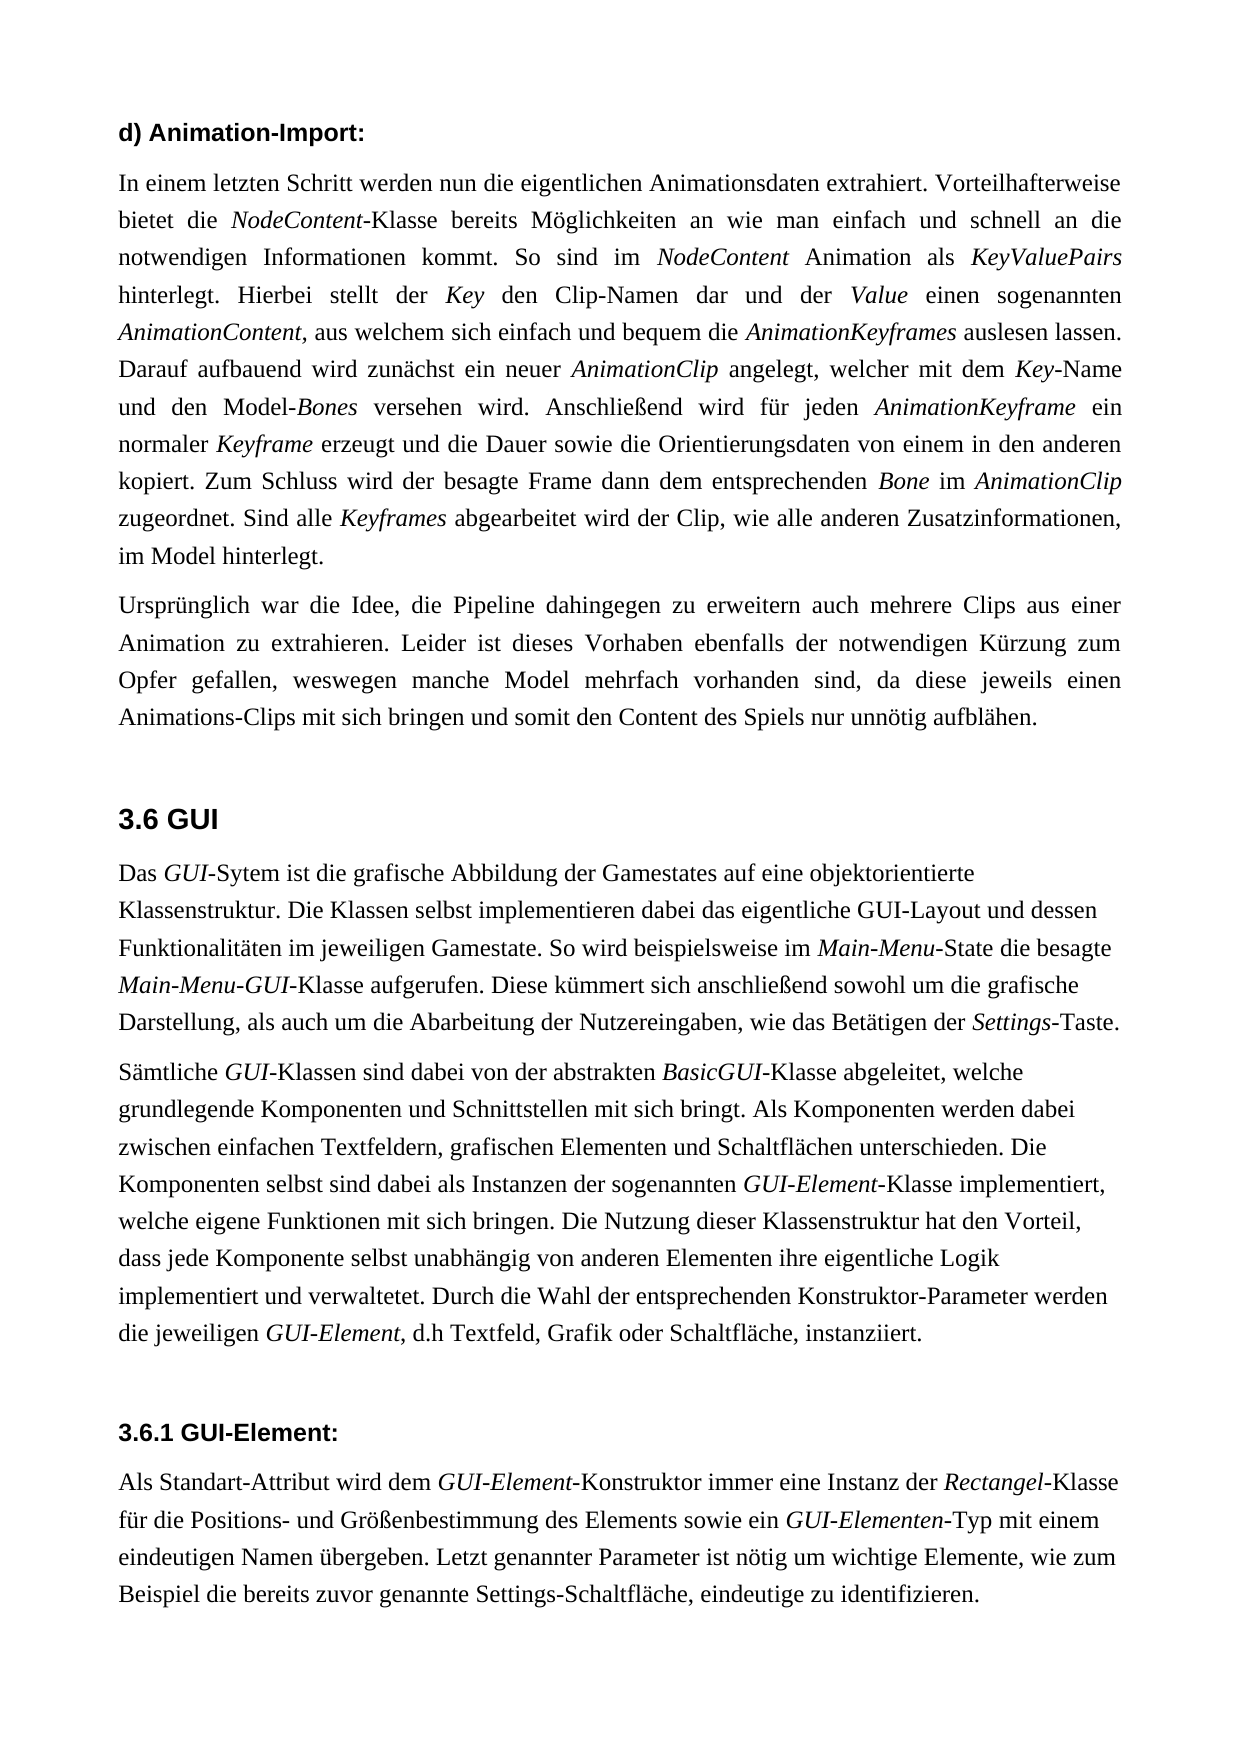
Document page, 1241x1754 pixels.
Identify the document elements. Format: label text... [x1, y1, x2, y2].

text d) Animation-Import: [118, 118, 1122, 147]
text Das GUI-Sytem ist die grafische Abbildung der Gamestates auf eine objektorientierte Klassenstruktur. Die Klassen selbst implementieren dabei das eigentliche GUI-Layout und dessen Funktionalitäten im jeweiligen Gamestate. So wird beispielsweise im Main-Menu-State die besagte Main-Menu-GUI-Klasse aufgerufen. Diese kümmert sich anschließend sowohl um die grafische Darstellung, als auch um die Abarbeitung der Nutzereingaben, wie das Betätigen der Settings-Taste. [118, 858, 1122, 1036]
text 3.6 GUI [118, 802, 1122, 836]
text 3.6.1 GUI-Element: [118, 1418, 1122, 1446]
text Sämtliche GUI-Klassen sind dabei von der abstrakten BasicGUI-Klasse abgeleitet, welche grundlegende Komponenten und Schnittstellen mit sich bringt. Als Komponenten werden dabei zwischen einfachen Textfeldern, grafischen Elementen und Schaltflächen unterschieden. Die Komponenten selbst sind dabei als Instanzen der sogenannten GUI-Element-Klasse implementiert, welche eigene Funktionen mit sich bringen. Die Nutzung dieser Klassenstruktur hat den Vorteil, dass jede Komponente selbst unabhängig von anderen Elementen ihre eigentliche Logik implementiert und verwaltetet. Durch die Wahl der entsprechenden Konstruktor-Parameter werden die jeweiligen GUI-Element, d.h Textfeld, Grafik oder Schaltfläche, instanziiert. [118, 1057, 1122, 1347]
text In einem letzten Schritt werden nun die eigentlichen Animationsdaten extrahiert. Vorteilhafterweise bietet die NodeContent-Klasse bereits Möglichkeiten an wie man einfach und schnell an die notwendigen Informationen kommt. So sind im NodeContent Animation als KeyValuePairs hinterlegt. Hierbei stellt der Key den Clip-Namen dar und der Value einen sogenannten AnimationContent, aus welchem sich einfach und bequem die AnimationKeyframes auslesen lassen. Darauf aufbauend wird zunächst ein neuer AnimationClip angelegt, welcher mit dem Key-Name und den Model-Bones versehen wird. Anschließend wird für jeden AnimationKeyframe ein normaler Keyframe erzeugt und die Dauer sowie die Orientierungsdaten von einem in den anderen kopiert. Zum Schluss wird der besagte Frame dann dem entsprechenden Bone im AnimationClip zugeordnet. Sind alle Keyframes abgearbeitet wird der Clip, wie alle anderen Zusatzinformationen, im Model hinterlegt. [118, 168, 1122, 569]
text Ursprünglich war die Idee, die Pipeline dahingegen zu erweitern auch mehrere Clips aus einer Animation zu extrahieren. Leider ist dieses Vorhaben ebenfalls der notwendigen Kürzung zum Opfer gefallen, weswegen manche Model mehrfach vorhanden sind, da diese jeweils einen Animations-Clips mit sich bringen und somit den Content des Spiels nur unnötig aufblähen. [118, 591, 1122, 731]
text Als Standart-Attribut wird dem GUI-Element-Konstruktor immer eine Instanz der Rectangel-Klasse für die Positions- und Größenbestimmung des Elements sowie ein GUI-Elementen-Typ mit einem eindeutigen Namen übergeben. Letzt genannter Parameter ist nötig um wichtige Elemente, wie zum Beispiel die bereits zuvor genannte Settings-Schaltfläche, eindeutige zu identifizieren. [118, 1467, 1122, 1608]
